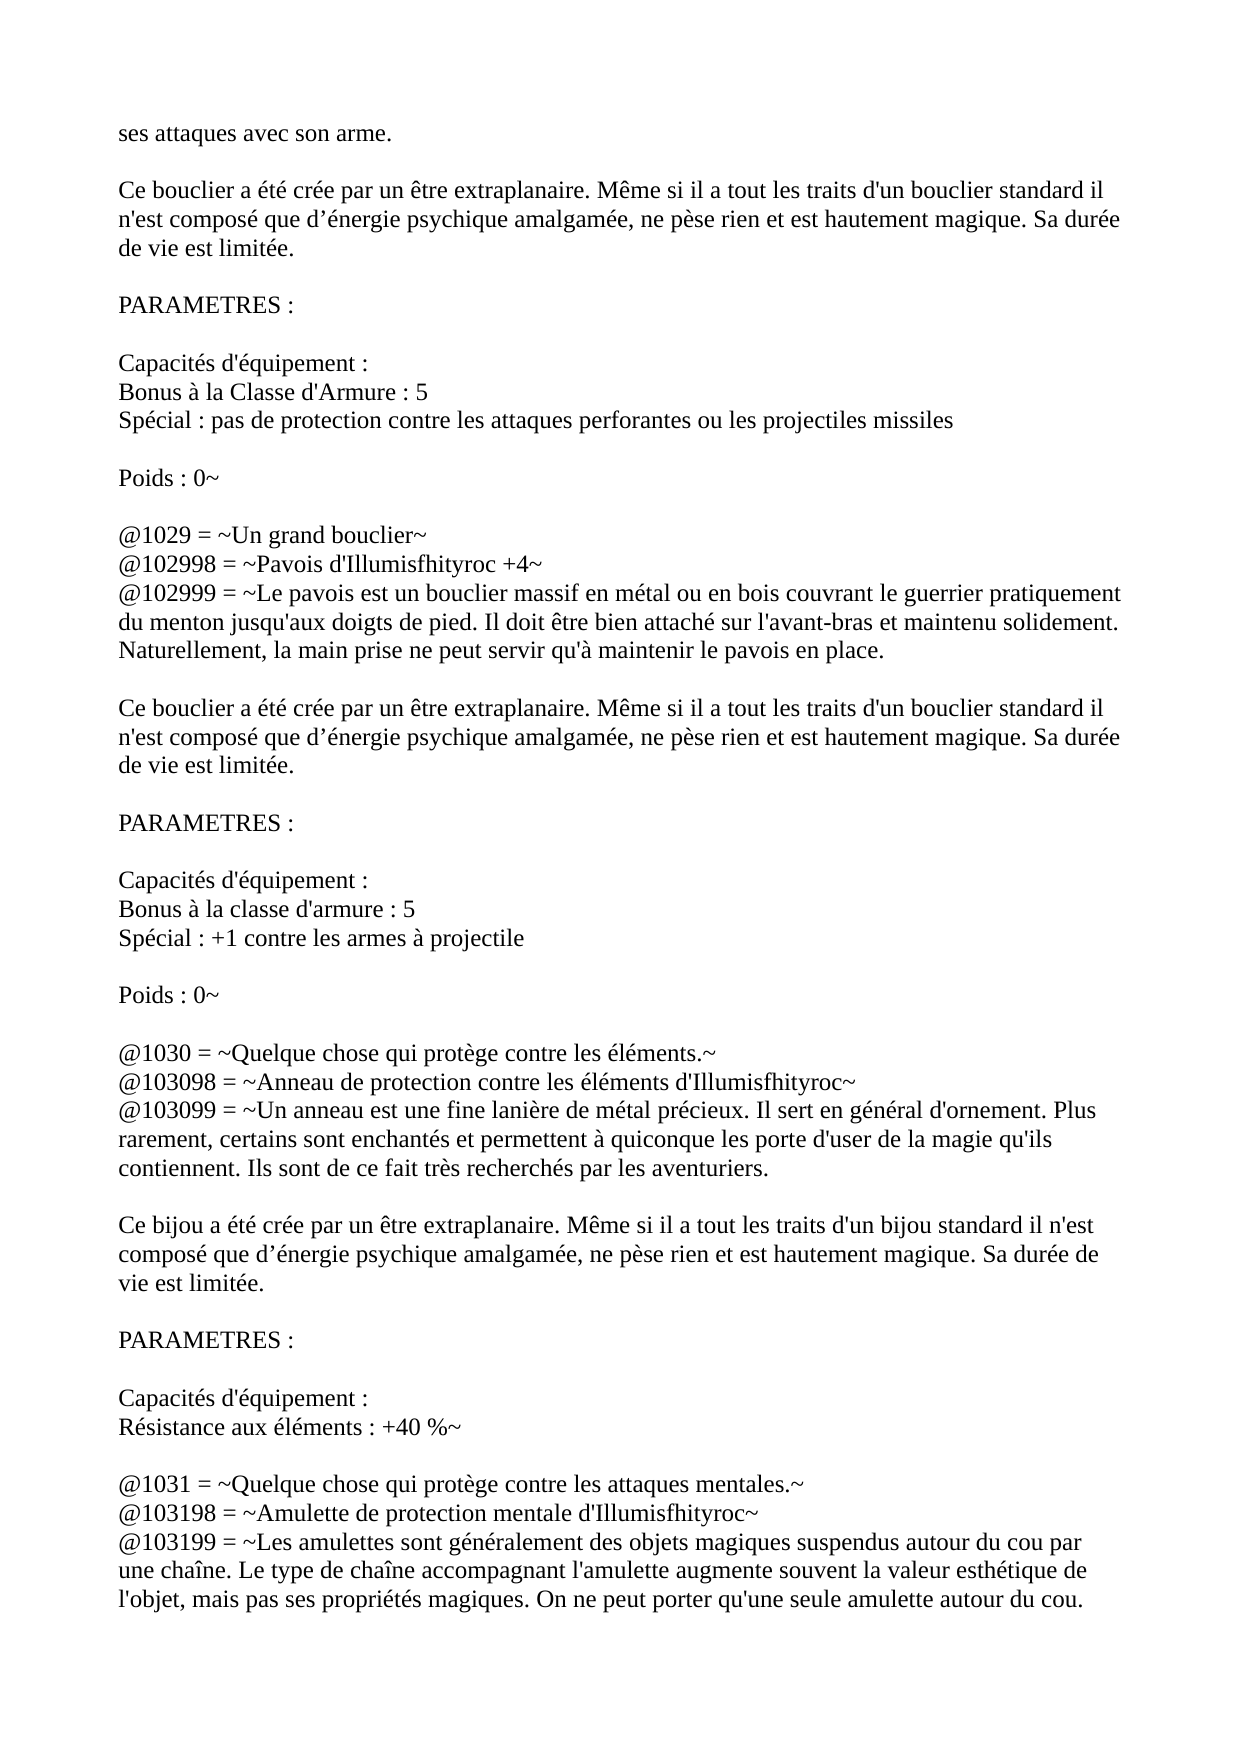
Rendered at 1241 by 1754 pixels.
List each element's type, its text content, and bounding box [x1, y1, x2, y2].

text @102998 = ~Pavois d'Illumisfhityroc +4~ [118, 549, 1122, 578]
text PARAMETRES : [118, 1326, 1122, 1354]
text Spécial : pas de protection contre les attaques perforantes ou les projectiles missiles [118, 406, 1122, 434]
text @103099 = ~Un anneau est une fine lanière de métal précieux. Il sert en général d'ornement. Plus rarement, certains sont enchantés et permettent à quiconque les porte d'user de la magie qu'ils contiennent. Ils sont de ce fait très recherchés par les aventuriers. [118, 1096, 1122, 1182]
text @1030 = ~Quelque chose qui protège contre les éléments.~ [118, 1038, 1122, 1067]
text Bonus à la classe d'armure : 5 [118, 894, 1122, 923]
text @103199 = ~Les amulettes sont généralement des objets magiques suspendus autour du cou par une chaîne. Le type de chaîne accompagnant l'amulette augmente souvent la valeur esthétique de l'objet, mais pas ses propriétés magiques. On ne peut porter qu'une seule amulette autour du cou. [118, 1527, 1122, 1613]
text PARAMETRES : [118, 808, 1122, 837]
text @102999 = ~Le pavois est un bouclier massif en métal ou en bois couvrant le guerrier pratiquement du menton jusqu'aux doigts de pied. Il doit être bien attaché sur l'avant-bras et maintenu solidement. Naturellement, la main prise ne peut servir qu'à maintenir le pavois en place. [118, 578, 1122, 664]
text Bonus à la Classe d'Armure : 5 [118, 377, 1122, 406]
text Capacités d'équipement : [118, 348, 1122, 377]
text Spécial : +1 contre les armes à projectile [118, 923, 1122, 952]
text ses attaques avec son arme. [118, 118, 1122, 147]
text Résistance aux éléments : +40 %~ [118, 1412, 1122, 1441]
text @1029 = ~Un grand bouclier~ [118, 521, 1122, 549]
text Poids : 0~ [118, 463, 1122, 492]
text Ce bouclier a été crée par un être extraplanaire. Même si il a tout les traits d'un bouclier standard il n'est composé que d’énergie psychique amalgamée, ne pèse rien et est hautement magique. Sa durée de vie est limitée. [118, 693, 1122, 779]
text Capacités d'équipement : [118, 1383, 1122, 1412]
text Ce bijou a été crée par un être extraplanaire. Même si il a tout les traits d'un bijou standard il n'est composé que d’énergie psychique amalgamée, ne pèse rien et est hautement magique. Sa durée de vie est limitée. [118, 1211, 1122, 1297]
text PARAMETRES : [118, 291, 1122, 319]
text Capacités d'équipement : [118, 866, 1122, 894]
text Poids : 0~ [118, 981, 1122, 1009]
text Ce bouclier a été crée par un être extraplanaire. Même si il a tout les traits d'un bouclier standard il n'est composé que d’énergie psychique amalgamée, ne pèse rien et est hautement magique. Sa durée de vie est limitée. [118, 176, 1122, 262]
text @103098 = ~Anneau de protection contre les éléments d'Illumisfhityroc~ [118, 1067, 1122, 1096]
text @103198 = ~Amulette de protection mentale d'Illumisfhityroc~ [118, 1498, 1122, 1527]
text @1031 = ~Quelque chose qui protège contre les attaques mentales.~ [118, 1469, 1122, 1498]
